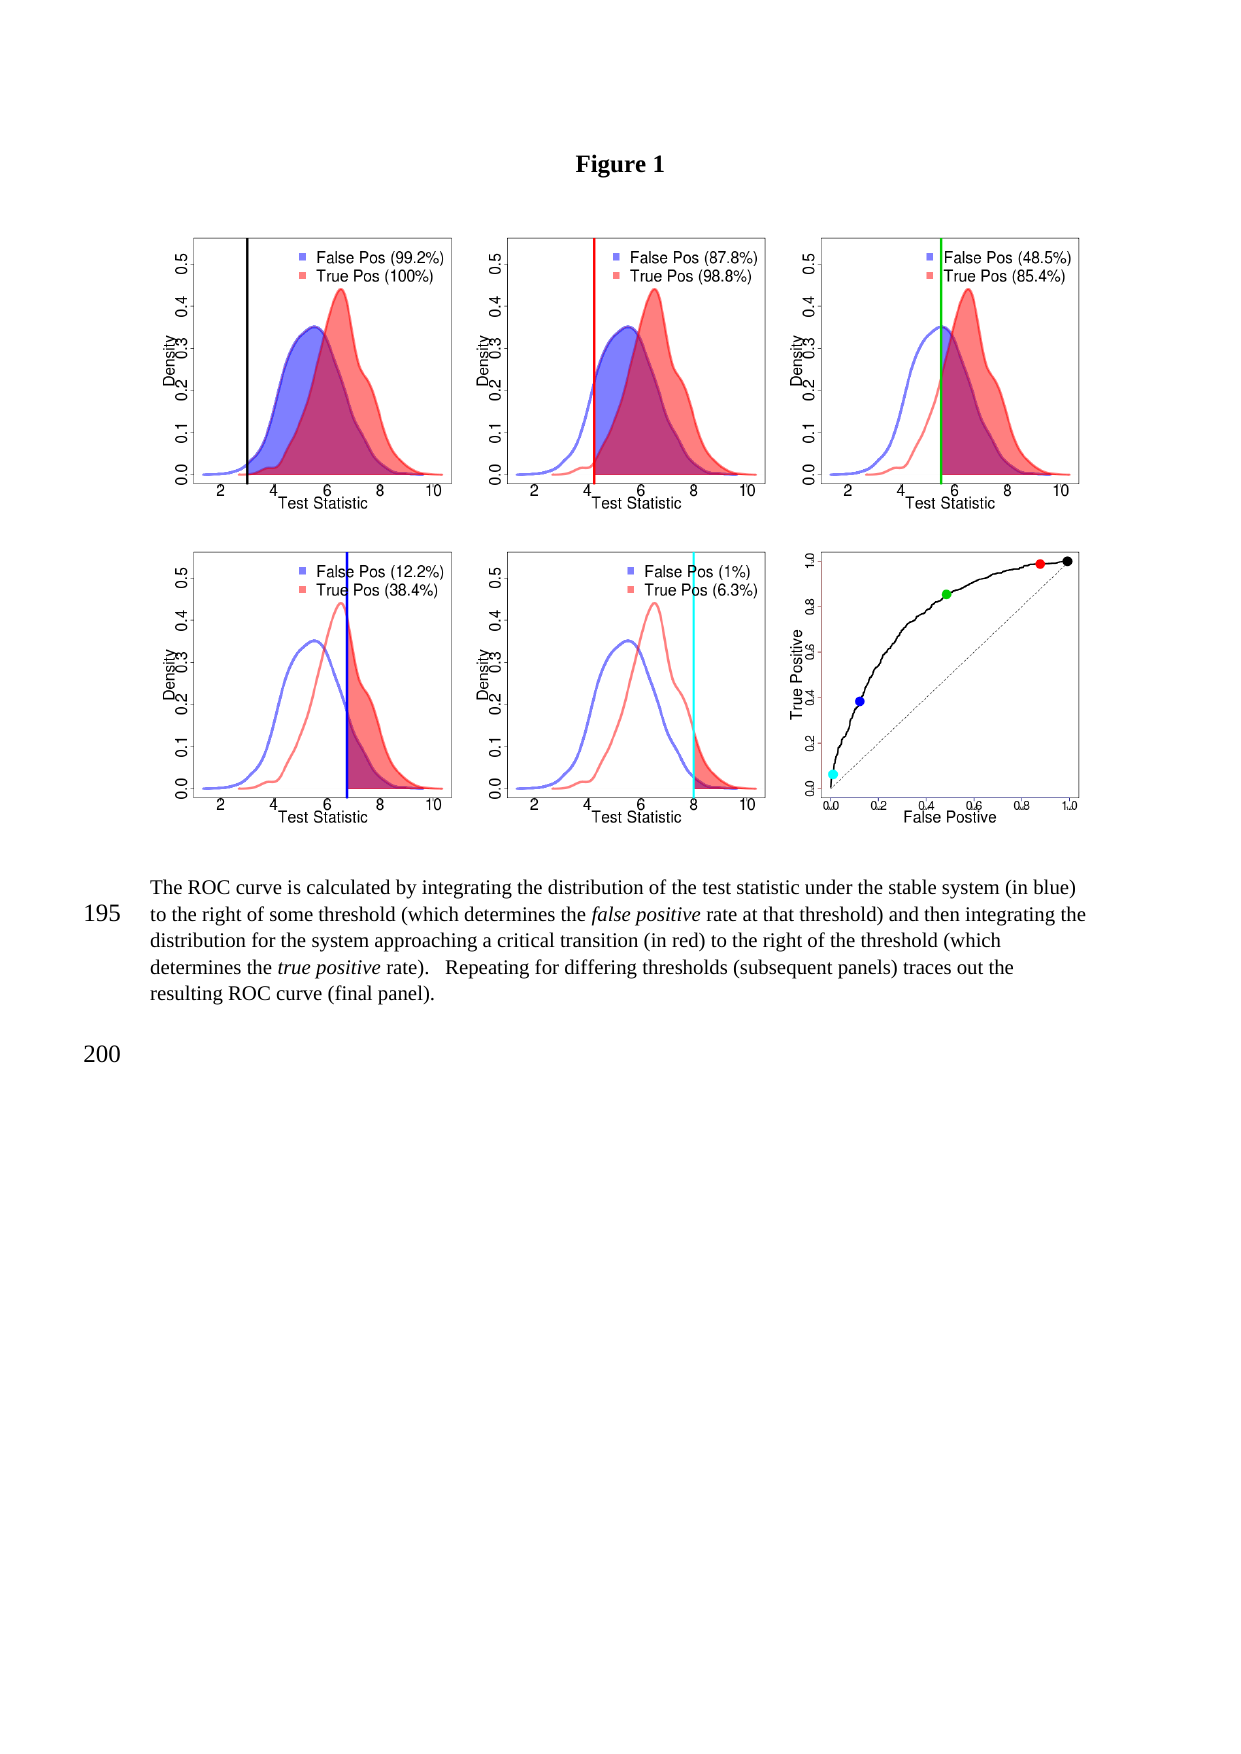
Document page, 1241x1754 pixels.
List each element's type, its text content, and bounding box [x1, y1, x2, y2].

text Figure 1 [150, 150, 1090, 178]
text The ROC curve is calculated by integrating the distribution of the test statistic under the stable system (in blue) to the right of some threshold (which determines the false positive rate at that threshold) and then integrating the distribution for the system approaching a critical transition (in red) to the right of the threshold (which determines the true positive rate). Repeating for differing thresholds (subsequent panels) traces out the resulting ROC curve (final panel). [150, 876, 1090, 1005]
picture [150, 213, 1090, 841]
